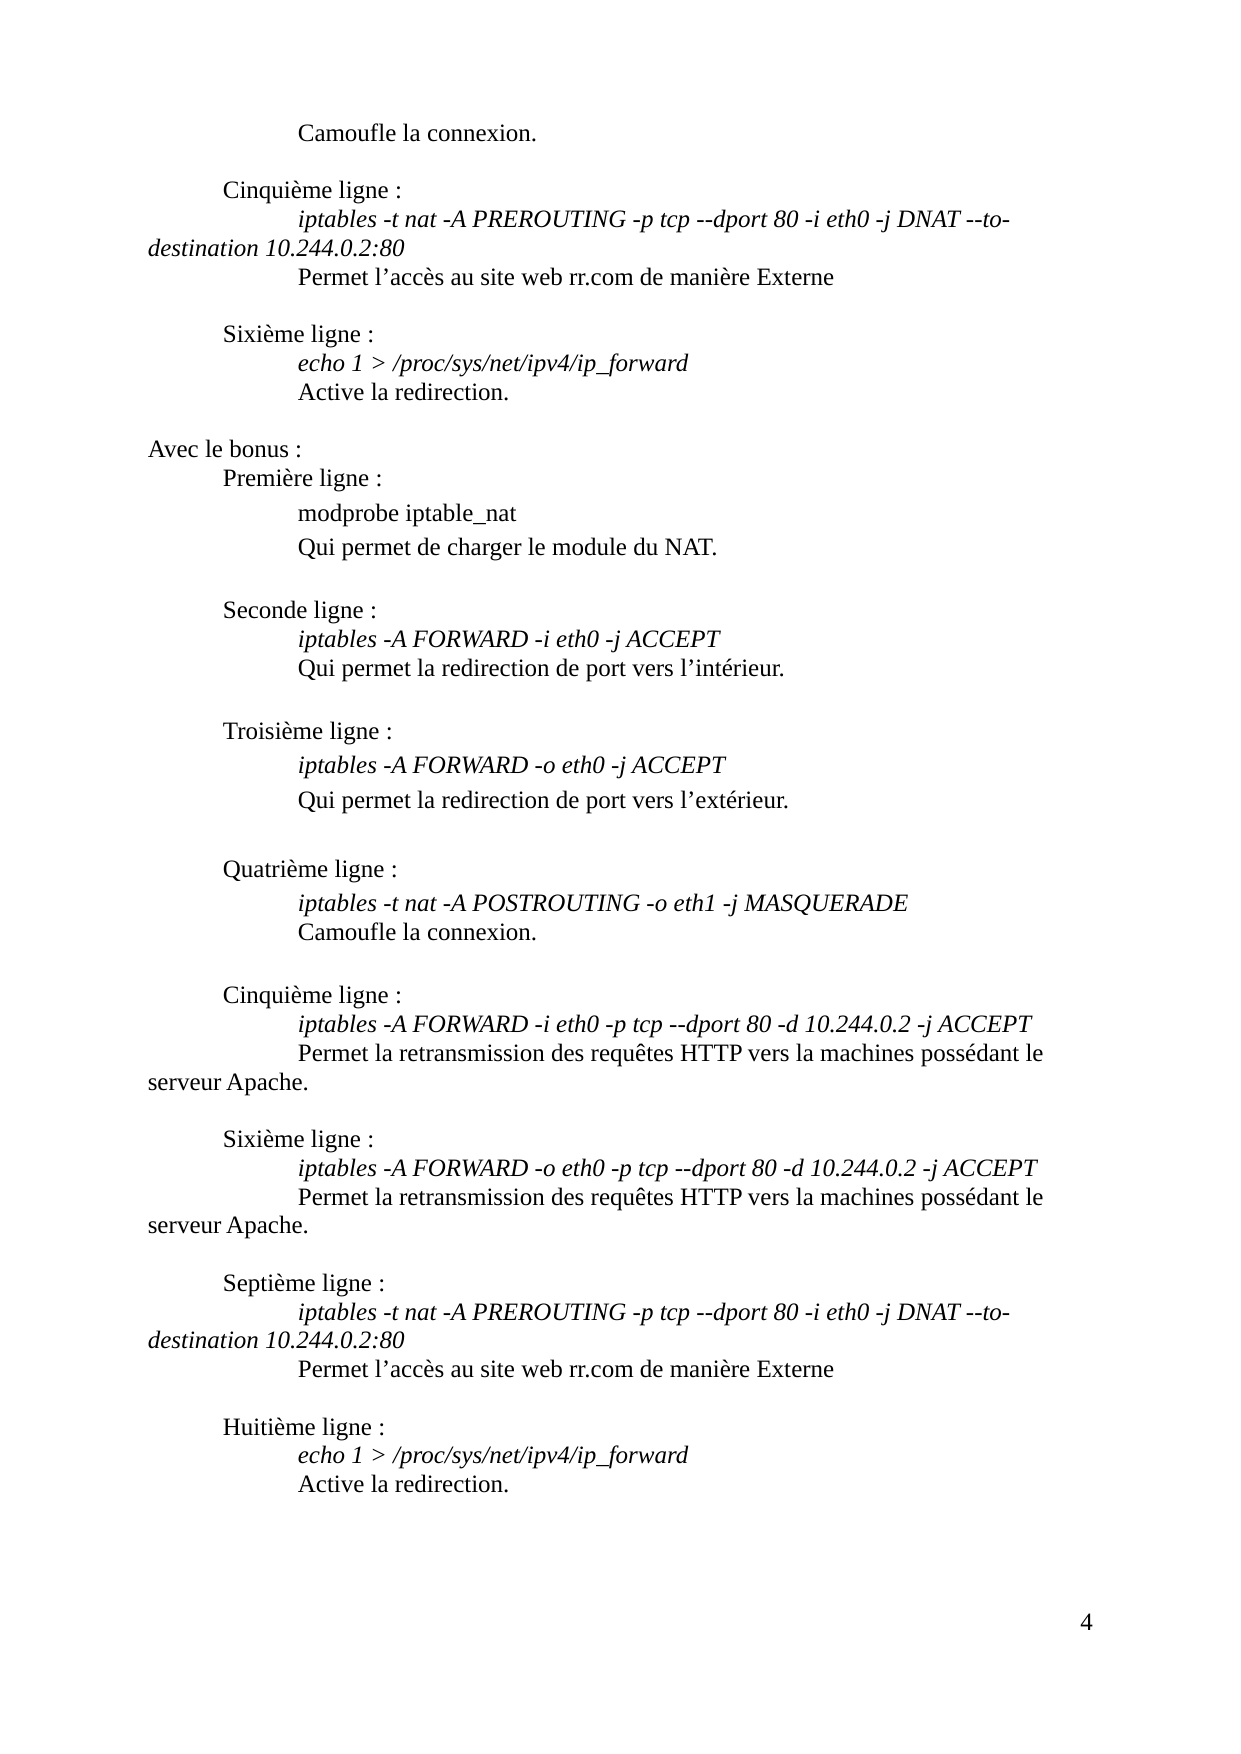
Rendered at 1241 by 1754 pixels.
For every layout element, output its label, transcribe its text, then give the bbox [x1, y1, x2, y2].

text Camoufle la connexion. [148, 917, 1093, 946]
subtitle Huitième ligne : [148, 1412, 1093, 1440]
text Première ligne : [153, 463, 1093, 492]
subtitle Sixième ligne : [148, 1124, 1093, 1153]
subtitle iptables -t nat -A PREROUTING -p tcp --dport 80 -i eth0 -j DNAT --to-destination 10.244.0.2:80 [148, 1297, 1093, 1354]
subtitle Septième ligne : [148, 1268, 1093, 1297]
text Qui permet de charger le module du NAT. [153, 532, 1093, 561]
subtitle iptables -t nat -A PREROUTING -p tcp --dport 80 -i eth0 -j DNAT --to-destination 10.244.0.2:80 [148, 204, 1093, 262]
subtitle Cinquième ligne : [148, 176, 1093, 204]
subtitle Seconde ligne : [148, 595, 1093, 624]
subtitle iptables -t nat -A POSTROUTING -o eth1 -j MASQUERADE [148, 888, 1093, 917]
text modprobe iptable_nat [153, 498, 1093, 526]
subtitle Camoufle la connexion. [148, 118, 1093, 147]
text Troisième ligne : [148, 716, 1093, 745]
text Quatrième ligne : [148, 854, 1093, 883]
subtitle Qui permet la redirection de port vers l’intérieur. [148, 653, 1093, 682]
subtitle Permet l’accès au site web rr.com de manière Externe [148, 1354, 1093, 1383]
subtitle Permet l’accès au site web rr.com de manière Externe [148, 262, 1093, 291]
subtitle iptables -A FORWARD -i eth0 -j ACCEPT [148, 624, 1093, 653]
subtitle Avec le bonus : [148, 434, 1093, 463]
subtitle echo 1 > /proc/sys/net/ipv4/ip_forward [148, 1440, 1093, 1469]
text Qui permet la redirection de port vers l’extérieur. [148, 785, 1093, 814]
subtitle iptables -A FORWARD -i eth0 -p tcp --dport 80 -d 10.244.0.2 -j ACCEPT Permet la retransmission des requêtes HTTP vers la machines possédant le serveur Apache. [148, 1009, 1093, 1095]
subtitle echo 1 > /proc/sys/net/ipv4/ip_forward [148, 348, 1093, 377]
text iptables -A FORWARD -o eth0 -j ACCEPT [148, 751, 1093, 779]
subtitle iptables -A FORWARD -o eth0 -p tcp --dport 80 -d 10.244.0.2 -j ACCEPT [148, 1153, 1093, 1182]
subtitle Cinquième ligne : [148, 980, 1093, 1009]
subtitle Permet la retransmission des requêtes HTTP vers la machines possédant le serveur Apache. [148, 1182, 1093, 1239]
subtitle Active la redirection. [148, 377, 1093, 406]
subtitle Sixième ligne : [148, 319, 1093, 348]
subtitle Active la redirection. [148, 1469, 1093, 1498]
